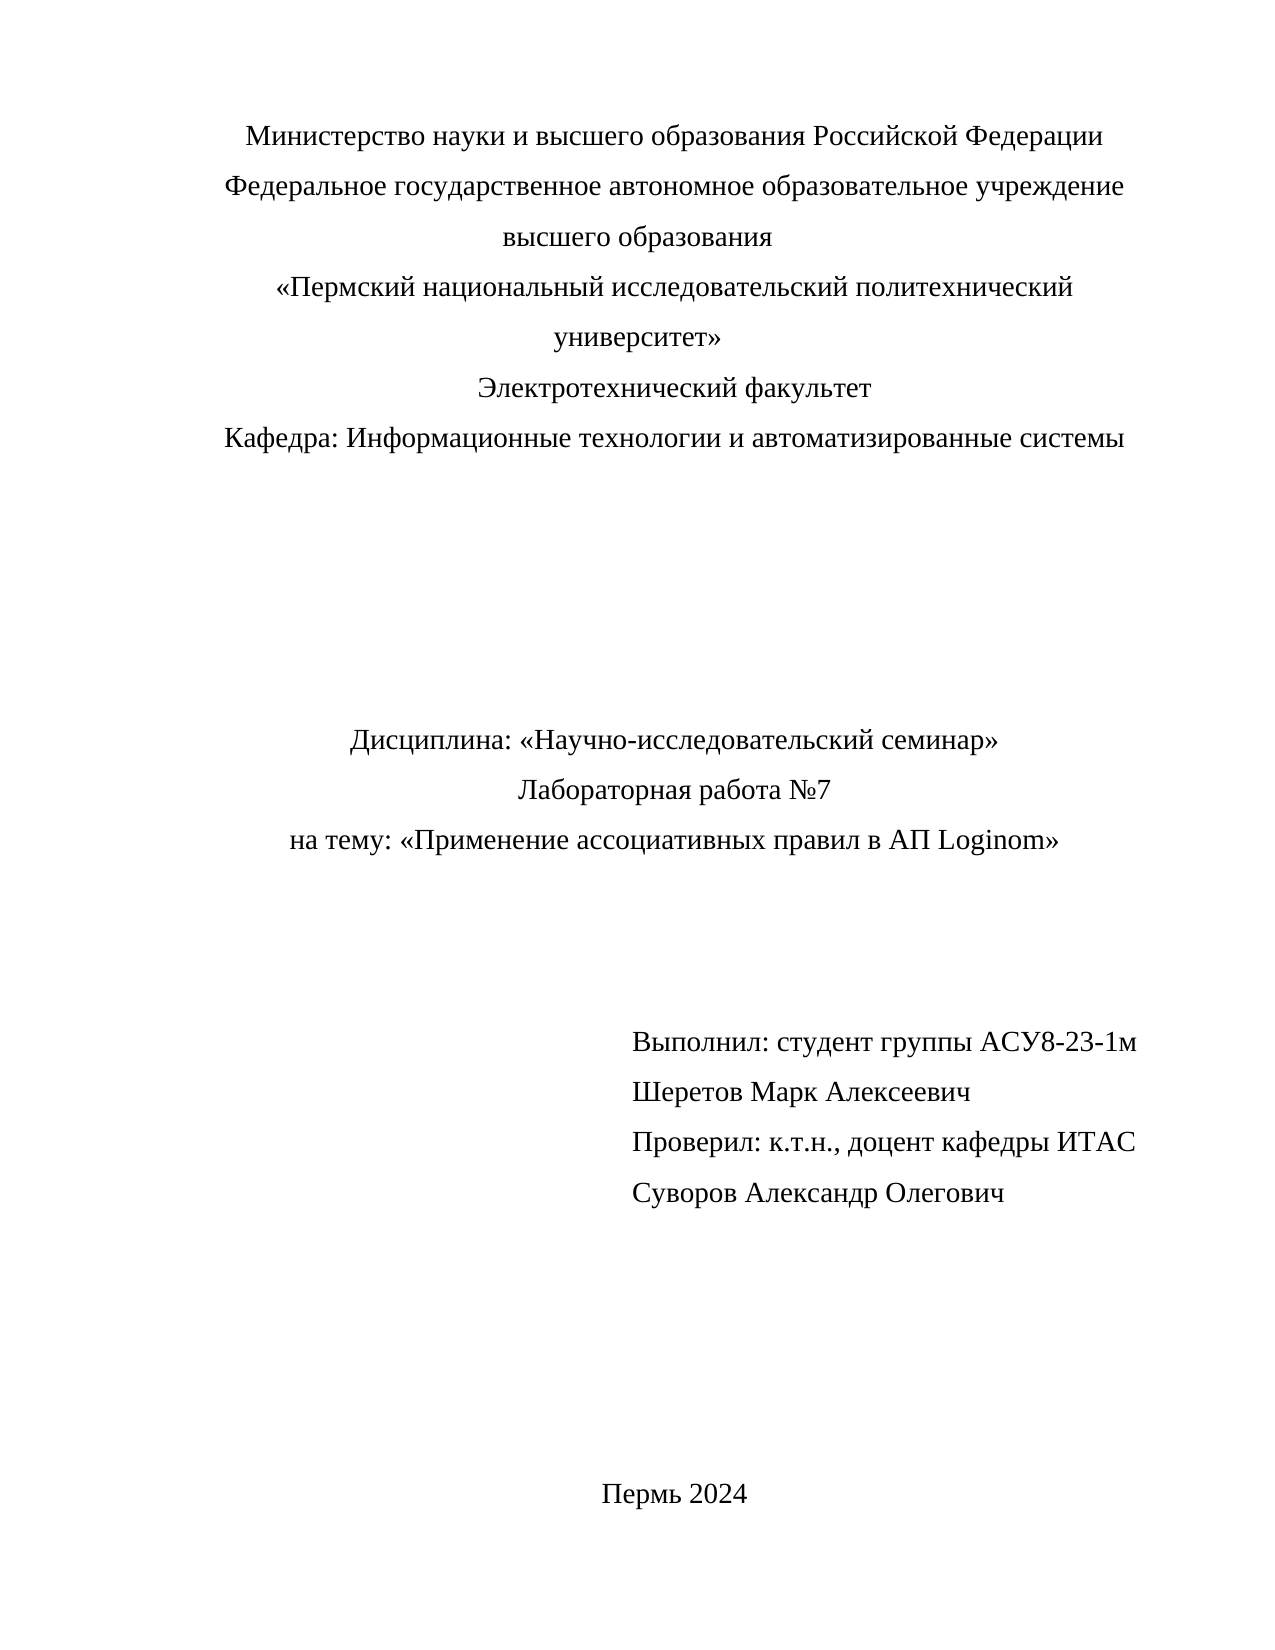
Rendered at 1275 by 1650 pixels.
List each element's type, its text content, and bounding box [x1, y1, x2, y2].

text Министерство науки и высшего образования Российской Федерации [118, 118, 1157, 152]
text Пермь 2024 [118, 1477, 1157, 1510]
text Выполнил: студент группы АСУ8-23-1м [632, 1024, 1157, 1057]
text Лабораторная работа №7 [118, 772, 1157, 806]
text «Пермский национальный исследовательский политехнический университет» [118, 269, 1157, 353]
text Электротехнический факультет [118, 370, 1157, 403]
text Проверил: к.т.н., доцент кафедры ИТАС [632, 1124, 1157, 1158]
text Шеретов Марк Алексеевич [632, 1074, 1157, 1108]
text Федеральное государственное автономное образовательное учреждение высшего образования [118, 168, 1157, 252]
text Дисциплина: «Научно-исследовательский семинар» [118, 722, 1157, 755]
text на тему: «Применение ассоциативных правил в АП Loginom» [118, 822, 1157, 856]
text Кафедра: Информационные технологии и автоматизированные системы [118, 420, 1157, 453]
text Суворов Александр Олегович [632, 1175, 1157, 1208]
